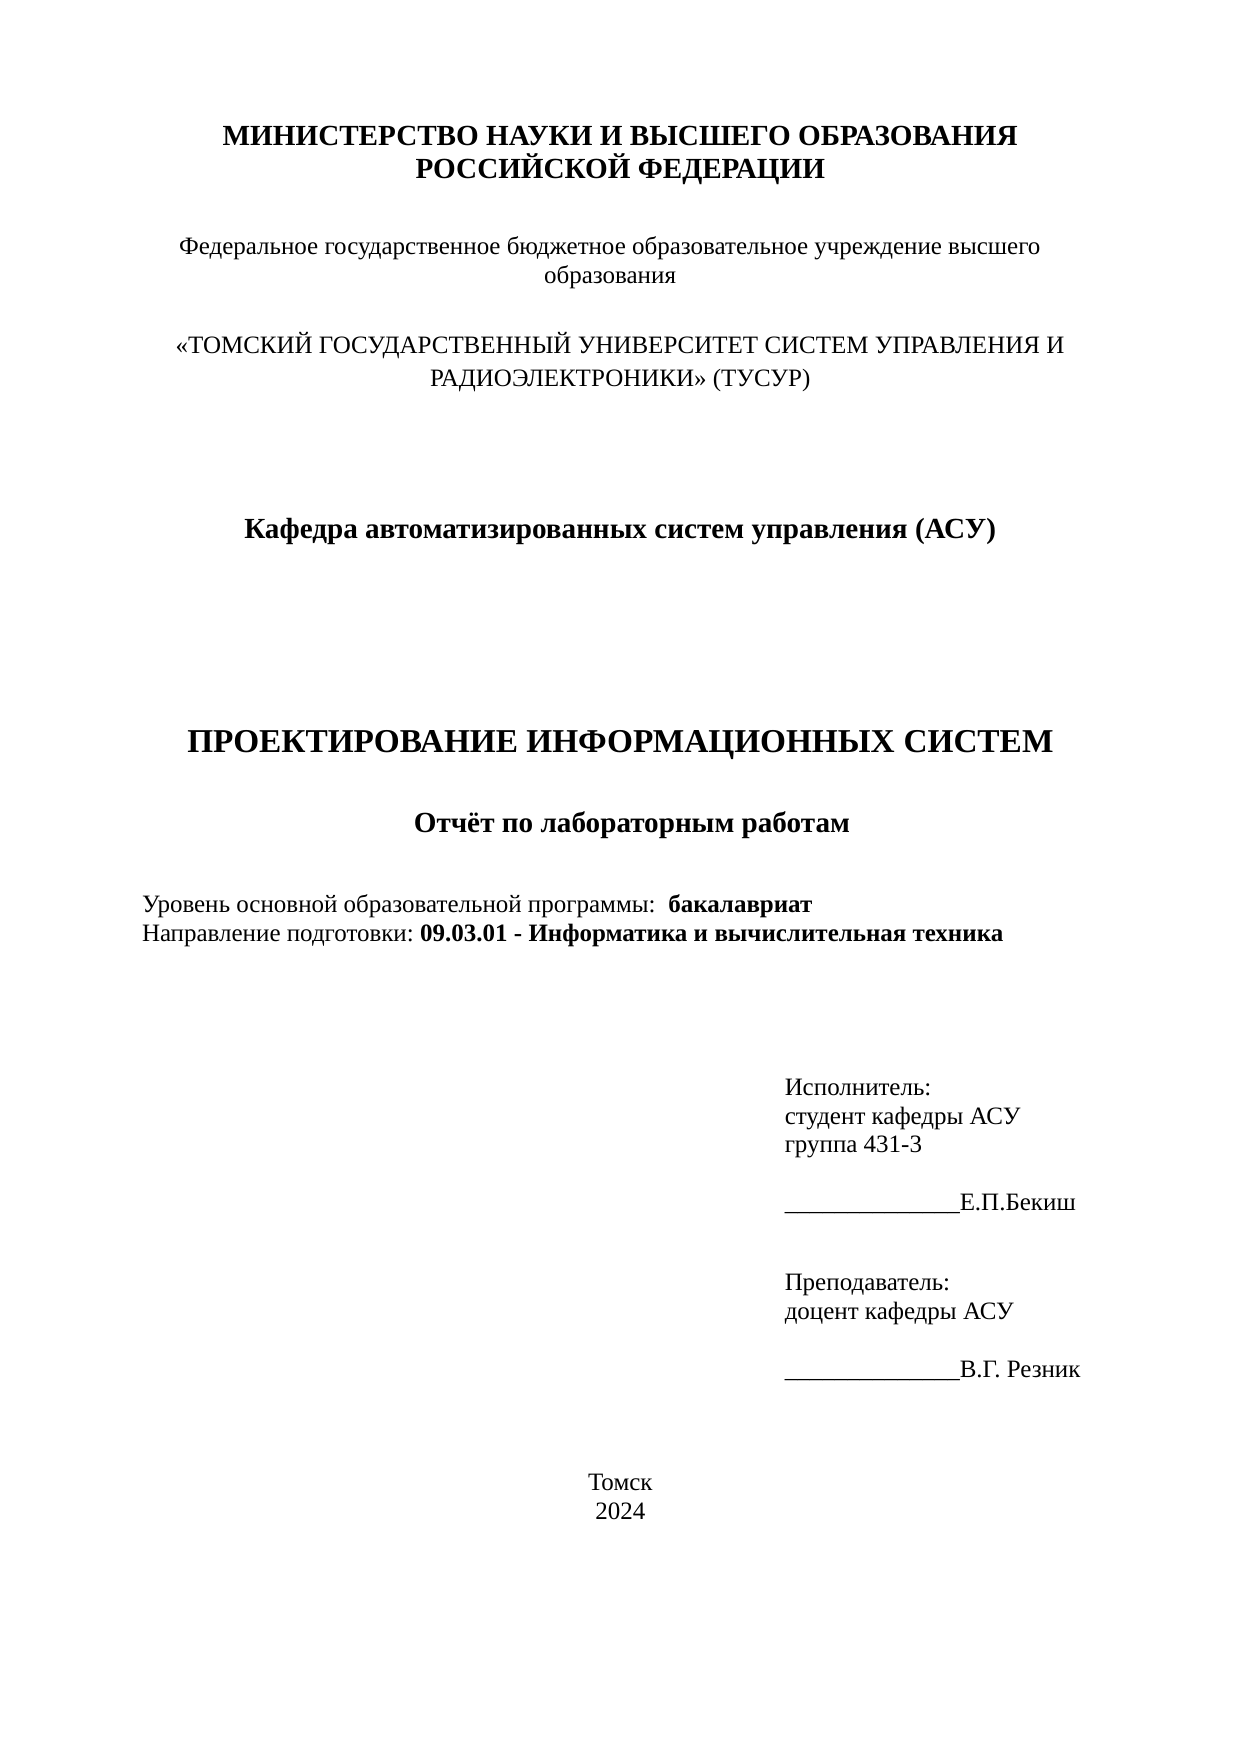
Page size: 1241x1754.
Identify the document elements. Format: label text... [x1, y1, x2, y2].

table_cell [779, 1222, 1145, 1262]
text 2024 [142, 1496, 1098, 1525]
table_cell [142, 1262, 779, 1388]
table_header Исполнитель: студент кафедры АСУ группа 431-3 ______________Е.П.Бекиш [779, 1066, 1145, 1222]
subtitle ПРОЕКТИРОВАНИЕ ИНФОРМАЦИОННЫХ СИСТЕМ [142, 721, 1098, 759]
text Кафедра автоматизированных систем управления (АСУ) [142, 511, 1098, 545]
text Уровень основной образовательной программы: бакалавриат [142, 889, 1098, 918]
table_header [142, 1066, 779, 1222]
text Томск [142, 1467, 1098, 1496]
table_cell [142, 1222, 779, 1262]
text Направление подготовки: 09.03.01 - Информатика и вычислительная техника [142, 918, 1098, 947]
table_cell Преподаватель: доцент кафедры АСУ ______________В.Г. Резник [779, 1262, 1145, 1388]
text Федеральное государственное бюджетное образовательное учреждение высшего образования [142, 231, 1078, 289]
text Отчёт по лабораторным работам [165, 805, 1098, 839]
text «ТОМСКИЙ ГОСУДАРСТВЕННЫЙ УНИВЕРСИТЕТ СИСТЕМ УПРАВЛЕНИЯ И РАДИОЭЛЕКТРОНИКИ» (ТУСУР) [142, 330, 1098, 392]
text МИНИСТЕРСТВО НАУКИ И ВЫСШЕГО ОБРАЗОВАНИЯ РОССИЙСКОЙ ФЕДЕРАЦИИ [142, 118, 1098, 185]
